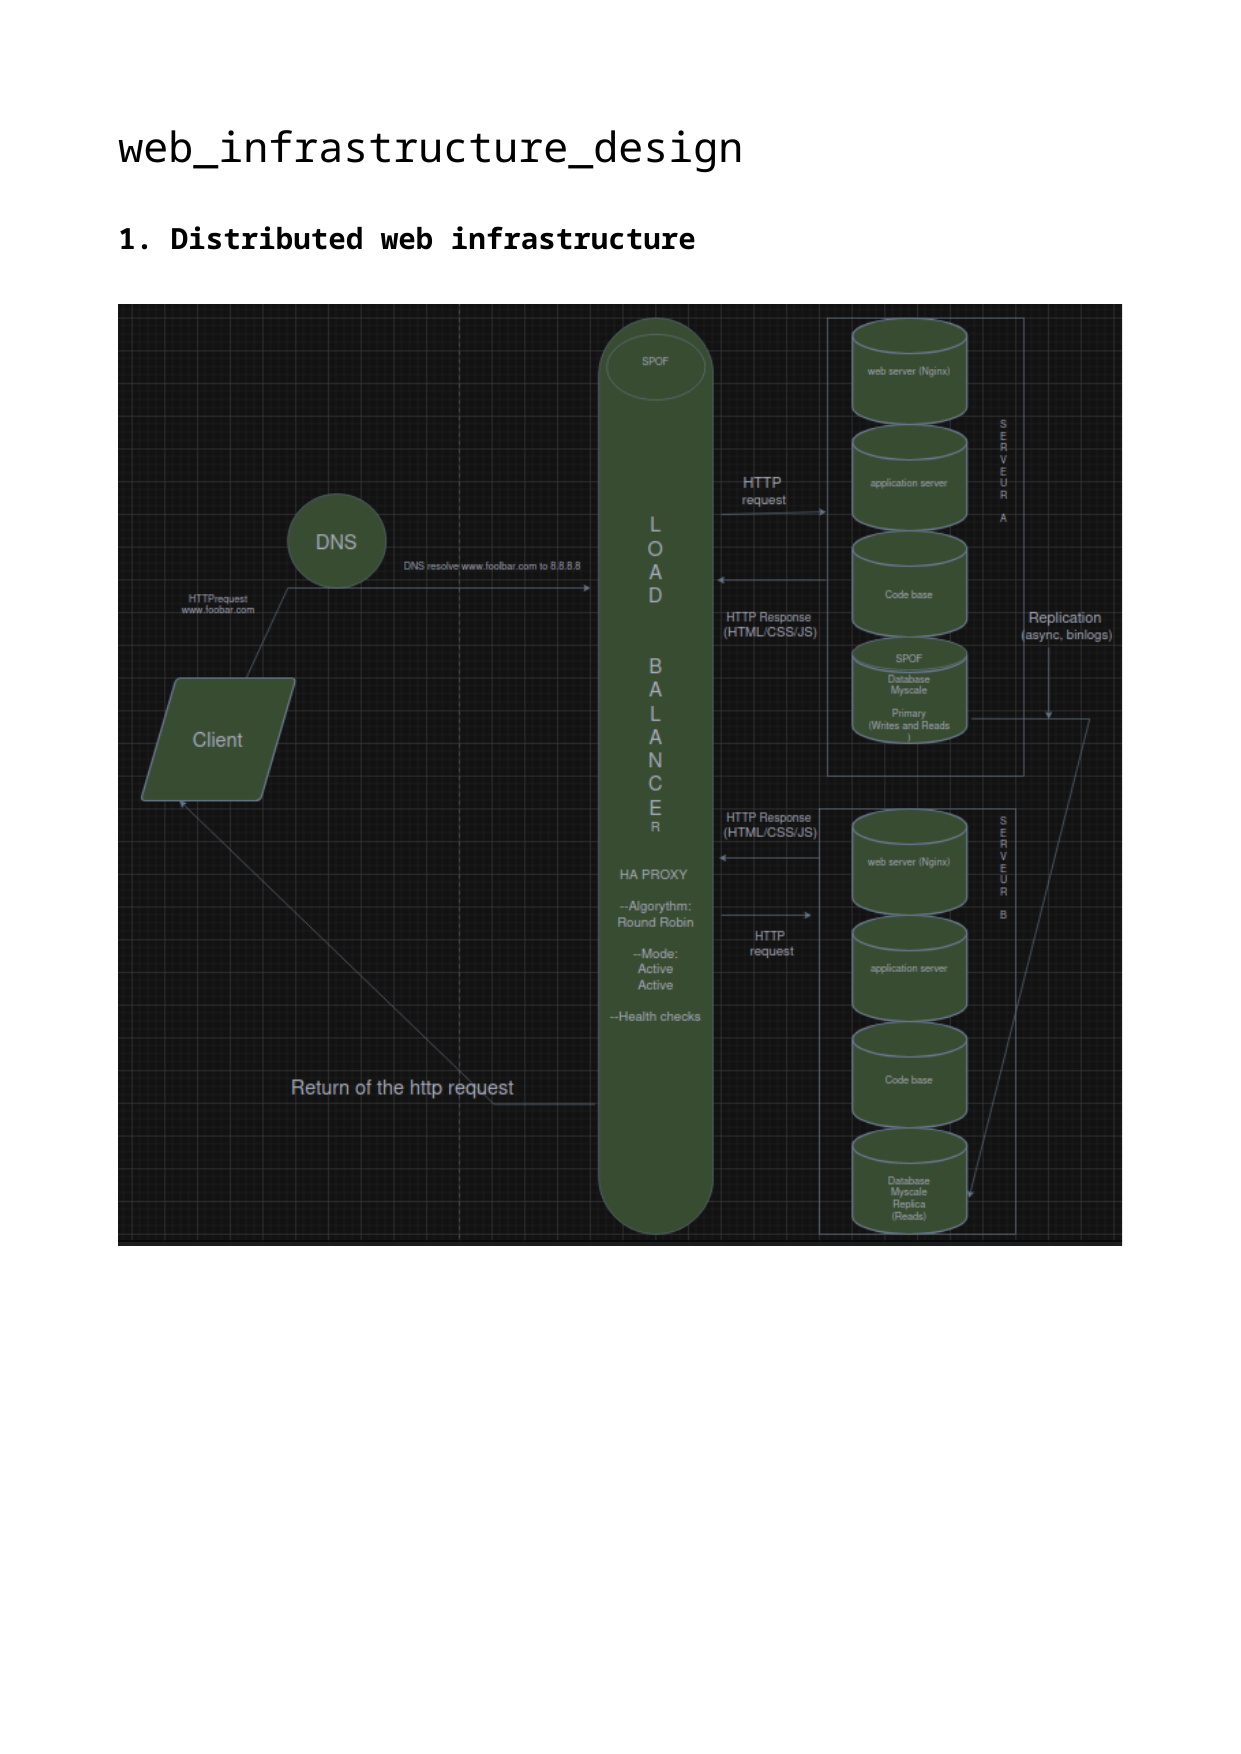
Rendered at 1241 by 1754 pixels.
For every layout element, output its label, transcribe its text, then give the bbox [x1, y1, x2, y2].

picture [118, 304, 1123, 1246]
subtitle 1. Distributed web infrastructure [118, 218, 1122, 258]
text web_infrastructure_design [118, 118, 1122, 175]
